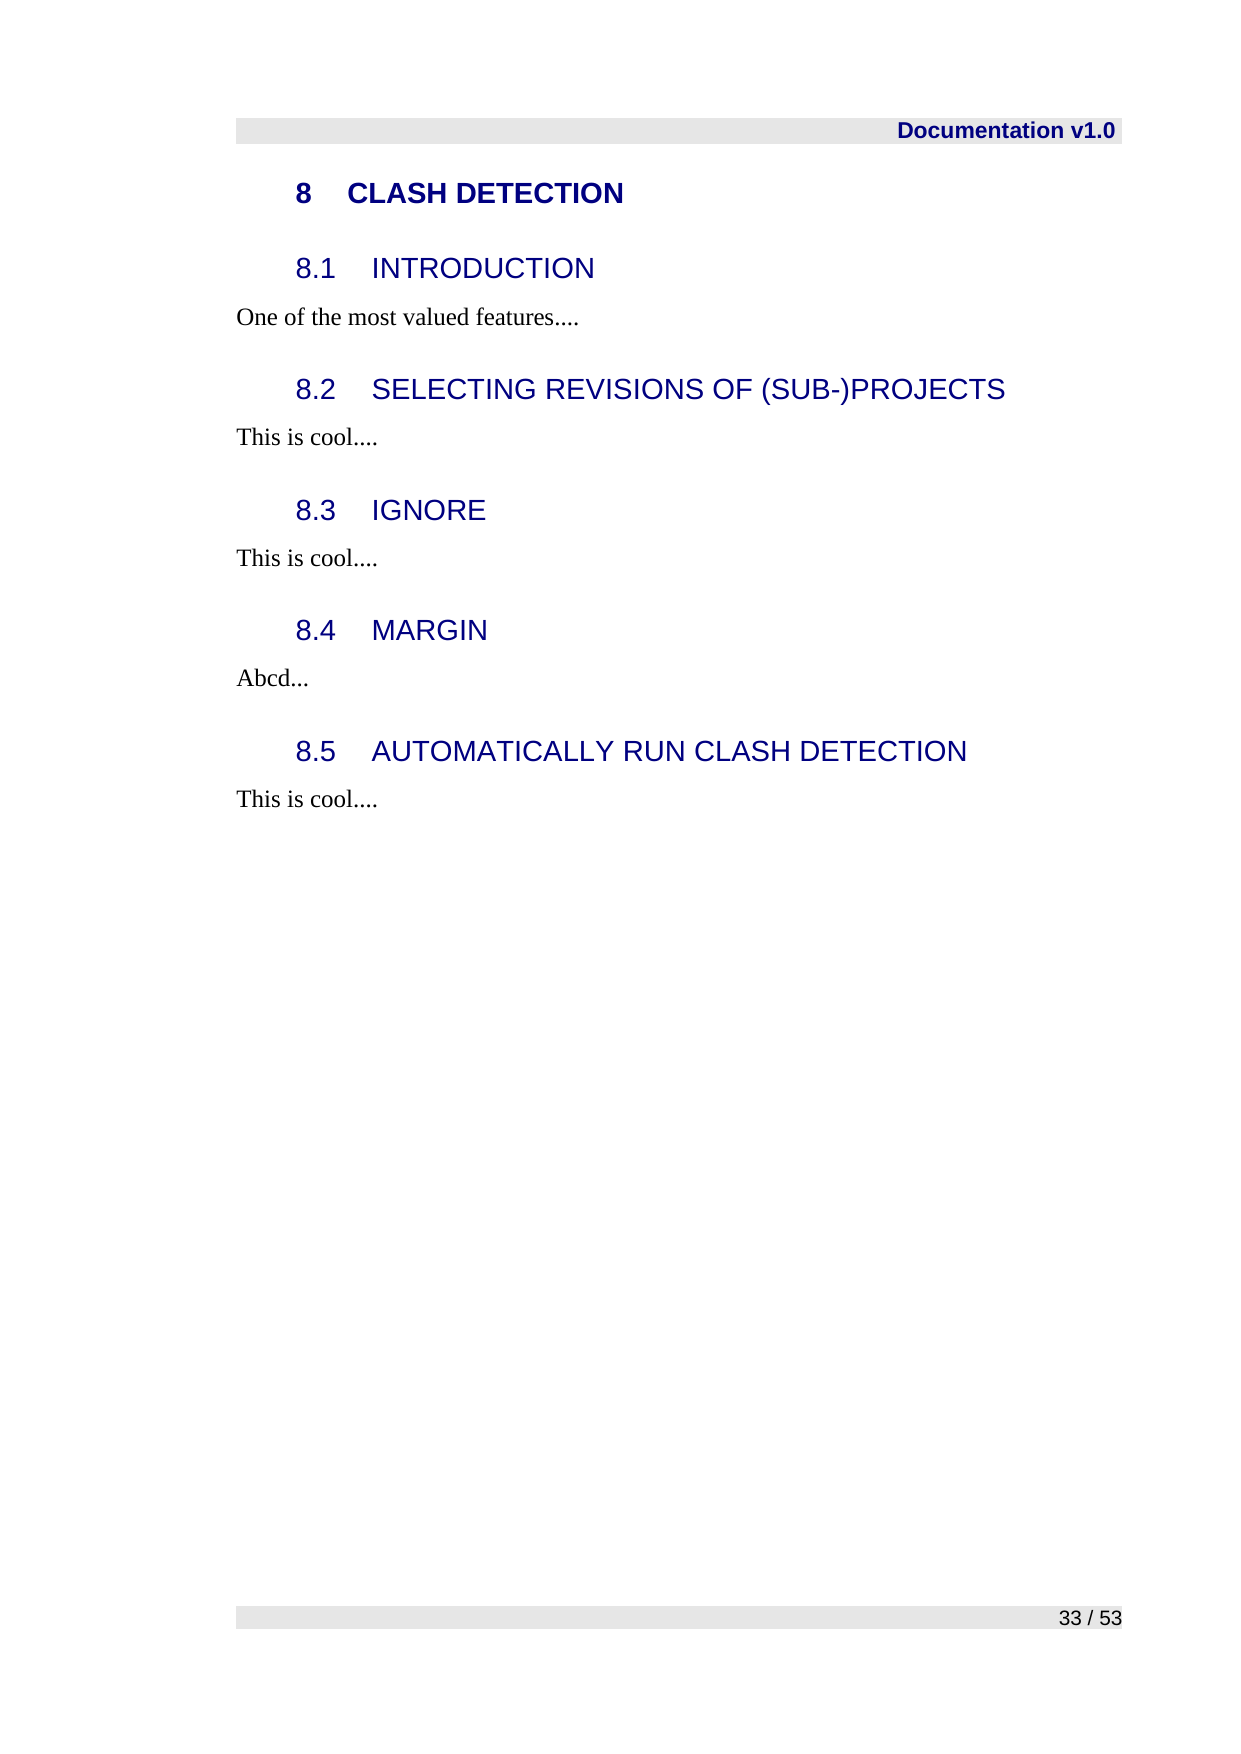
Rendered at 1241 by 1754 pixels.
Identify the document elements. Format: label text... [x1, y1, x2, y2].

subtitle Selecting revisions of (sub-)projects [236, 373, 1122, 406]
subtitle Ignore [236, 493, 1122, 526]
text One of the most valued features.... [236, 303, 1122, 330]
subtitle Introduction [236, 252, 1122, 285]
text This is cool.... [236, 423, 1122, 451]
subtitle Margin [236, 614, 1122, 647]
subtitle Automatically run clash detection [236, 735, 1122, 767]
text Abcd... [236, 664, 1122, 692]
text This is cool.... [236, 785, 1122, 813]
text This is cool.... [236, 544, 1122, 572]
subtitle Clash detection [236, 177, 1122, 210]
